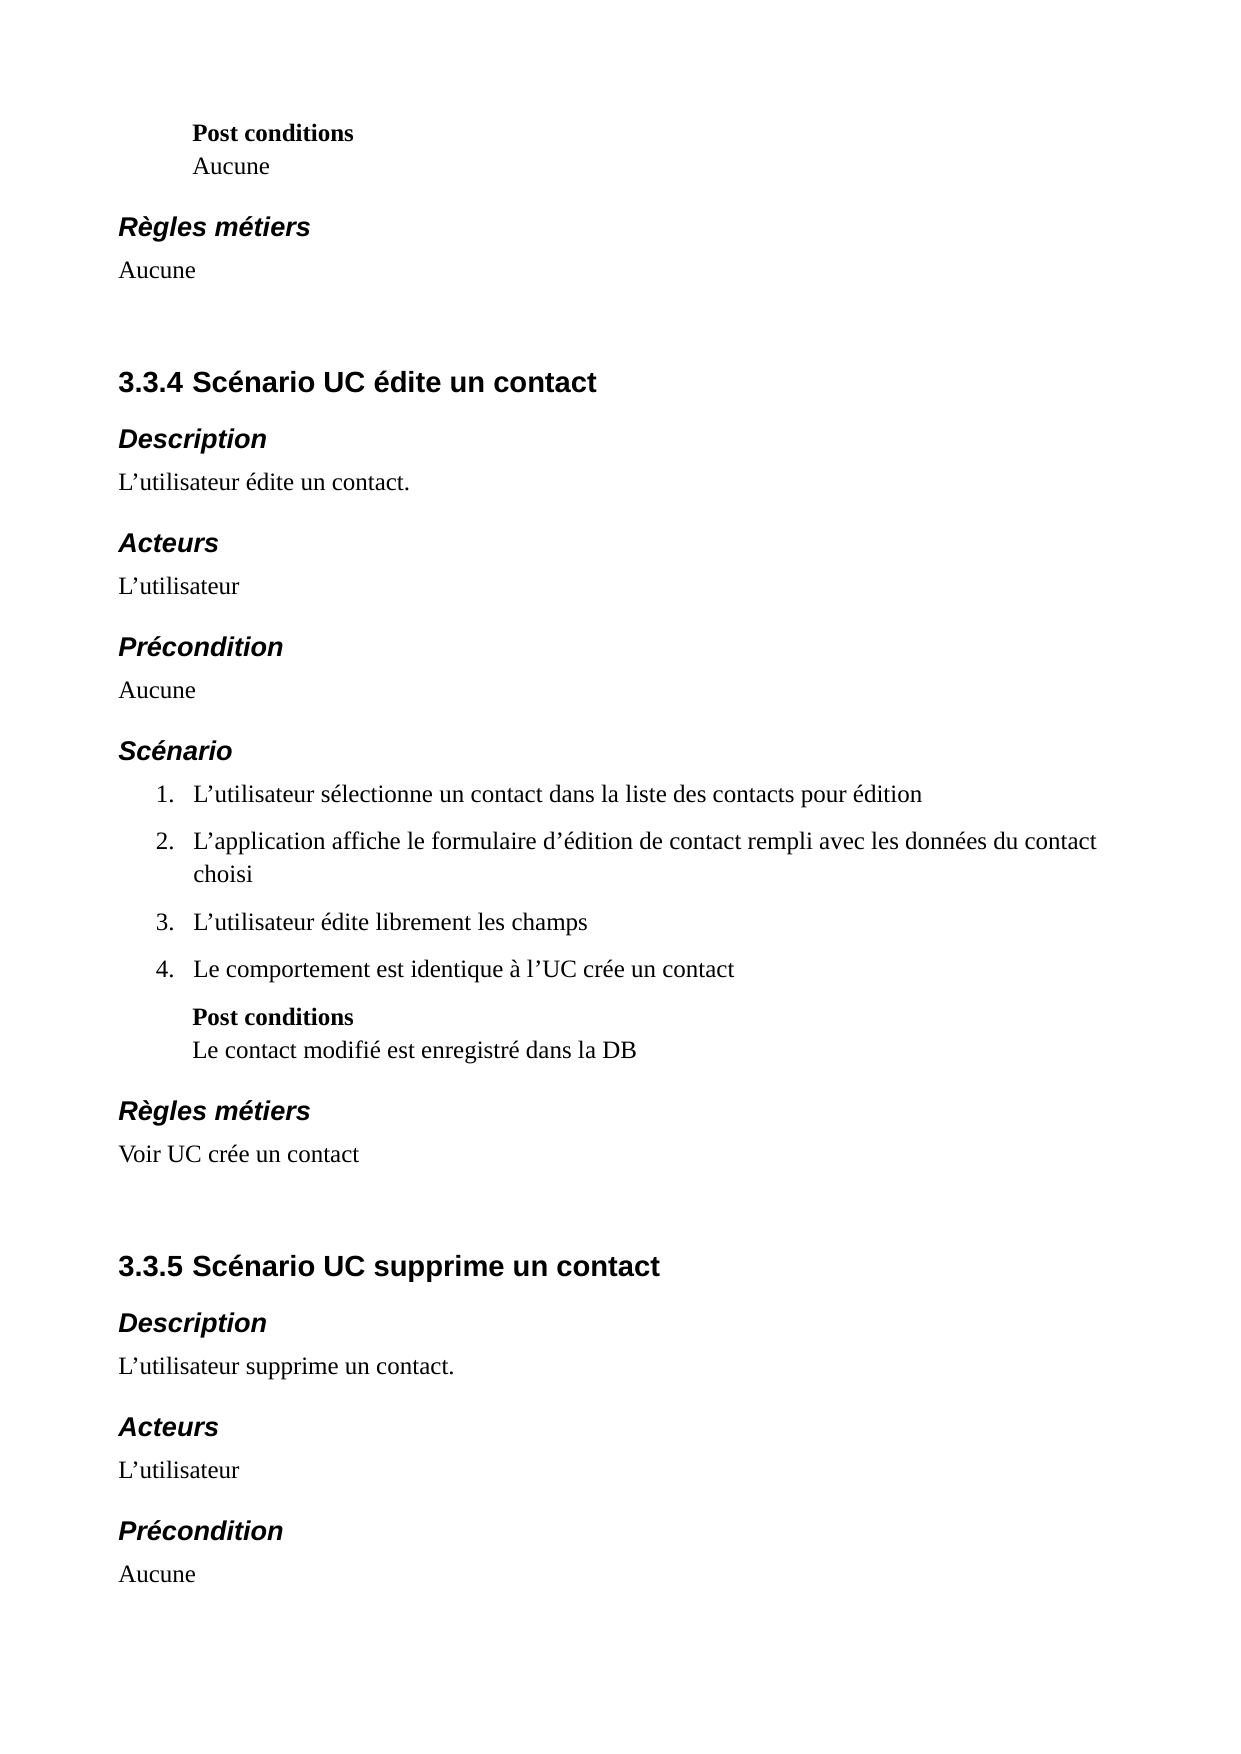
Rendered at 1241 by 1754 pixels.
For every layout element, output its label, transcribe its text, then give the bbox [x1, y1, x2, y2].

list L’utilisateur sélectionne un contact dans la liste des contacts pour édition [156, 779, 1122, 807]
text L’utilisateur [118, 1455, 1122, 1484]
text Aucune [118, 255, 1122, 284]
subtitle Acteurs [118, 527, 1122, 558]
list Le comportement est identique à l’UC crée un contact [156, 954, 1122, 983]
subtitle Scénario UC supprime un contact [118, 1249, 1122, 1282]
text Aucune [118, 1559, 1122, 1587]
list L’utilisateur édite librement les champs [156, 907, 1122, 936]
subtitle Scénario UC édite un contact [118, 365, 1122, 398]
subtitle Description [118, 423, 1122, 454]
text Voir UC crée un contact [118, 1139, 1122, 1168]
text Post conditions Le contact modifié est enregistré dans la DB [192, 1002, 1122, 1064]
text L’utilisateur supprime un contact. [118, 1351, 1122, 1380]
subtitle Précondition [118, 1515, 1122, 1546]
subtitle Règles métiers [118, 1095, 1122, 1126]
text L’utilisateur édite un contact. [118, 467, 1122, 496]
subtitle Acteurs [118, 1411, 1122, 1442]
subtitle Scénario [118, 735, 1122, 766]
subtitle Règles métiers [118, 211, 1122, 242]
list L’application affiche le formulaire d’édition de contact rempli avec les données du contact choisi [156, 826, 1122, 888]
subtitle Description [118, 1307, 1122, 1338]
text L’utilisateur [118, 571, 1122, 600]
text Aucune [118, 675, 1122, 703]
text Post conditions Aucune [192, 118, 1122, 180]
subtitle Précondition [118, 631, 1122, 662]
